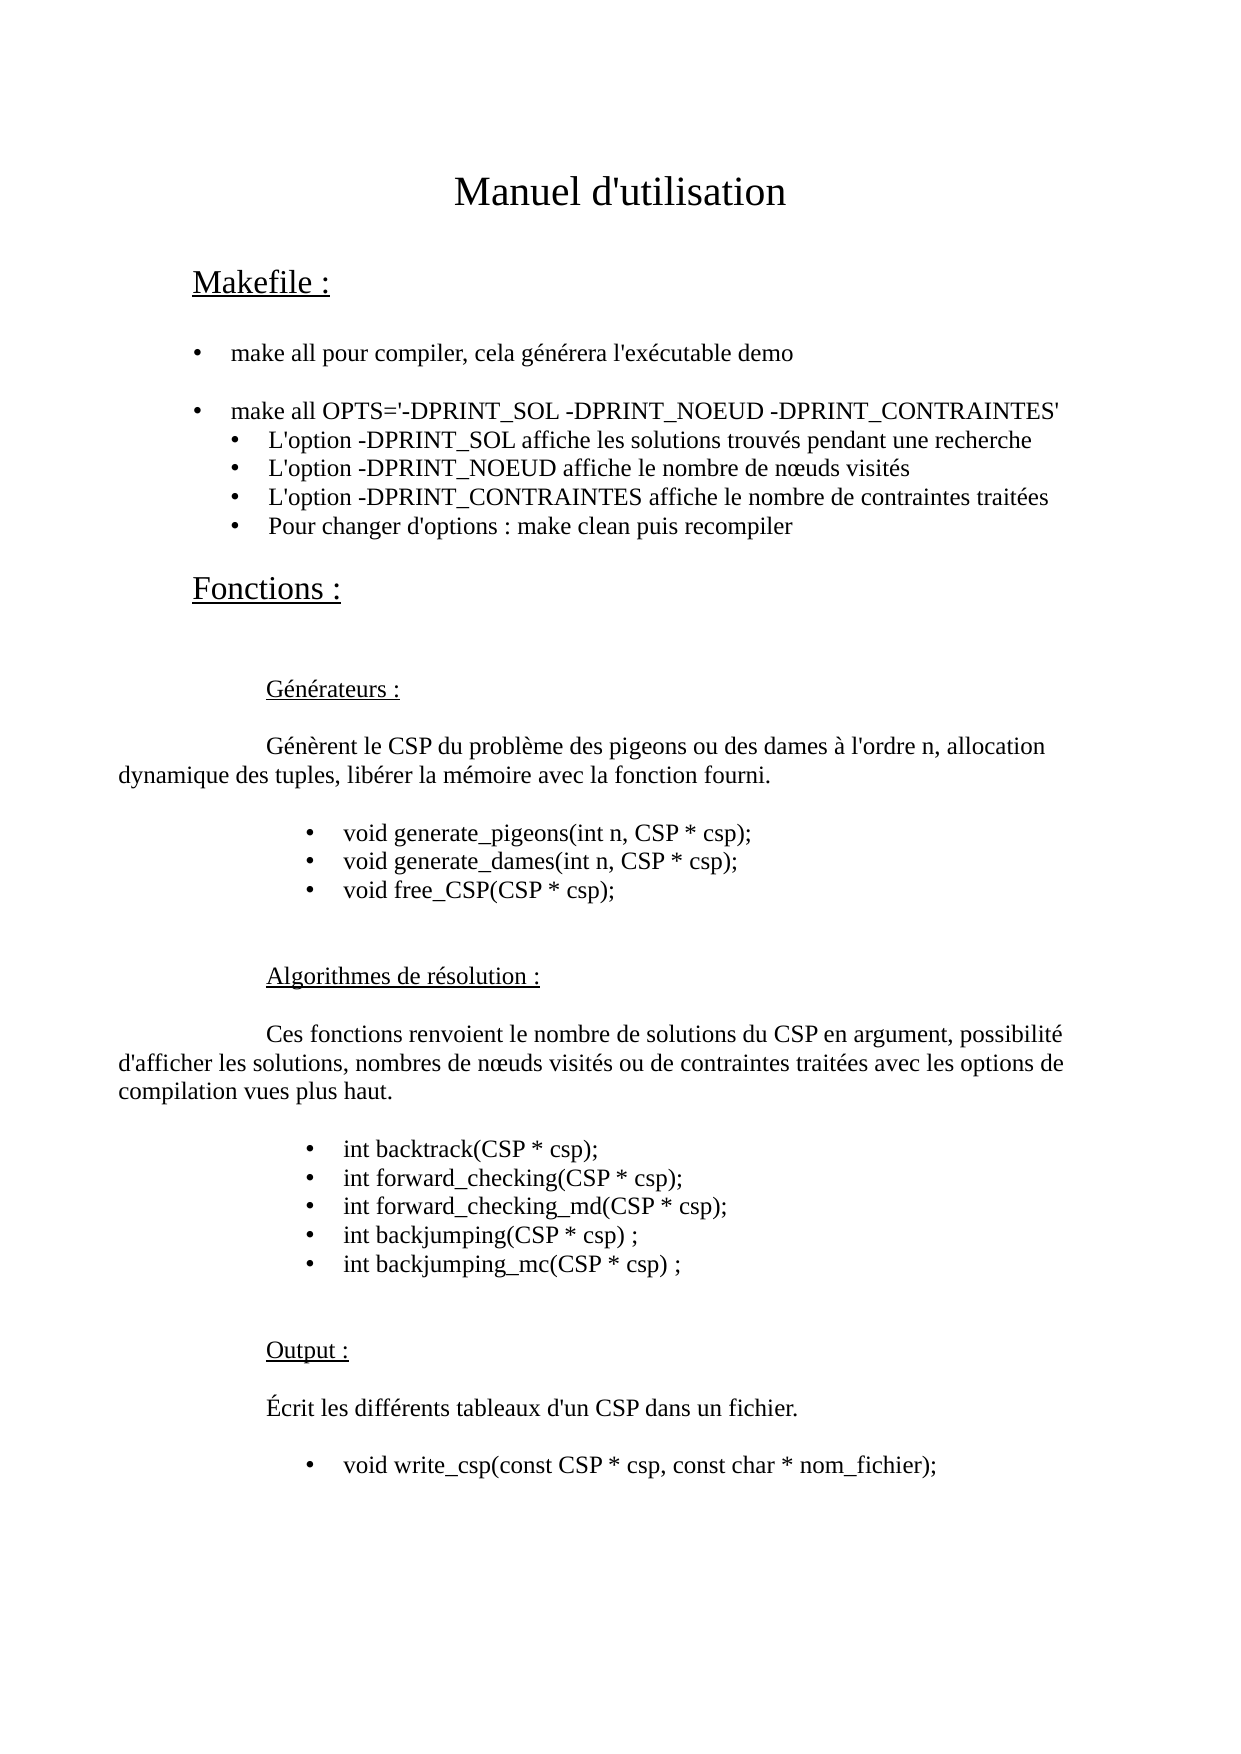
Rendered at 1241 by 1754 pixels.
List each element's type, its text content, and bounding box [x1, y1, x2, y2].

text Manuel d'utilisation [118, 166, 1122, 214]
list L'option -DPRINT_CONTRAINTES affiche le nombre de contraintes traitées [231, 482, 1122, 511]
text Écrit les différents tableaux d'un CSP dans un fichier. [118, 1393, 1122, 1421]
list void free_CSP(CSP * csp); [306, 875, 1122, 904]
text Génèrent le CSP du problème des pigeons ou des dames à l'ordre n, allocation dynamique des tuples, libérer la mémoire avec la fonction fourni. [118, 731, 1122, 789]
list int backjumping_mc(CSP * csp) ; [306, 1249, 1122, 1278]
list int backjumping(CSP * csp) ; [306, 1220, 1122, 1249]
list int forward_checking_md(CSP * csp); [306, 1191, 1122, 1220]
list int backtrack(CSP * csp); [306, 1134, 1122, 1163]
text Ces fonctions renvoient le nombre de solutions du CSP en argument, possibilité d'afficher les solutions, nombres de nœuds visités ou de contraintes traitées avec les options de compilation vues plus haut. [118, 1019, 1122, 1105]
list L'option -DPRINT_SOL affiche les solutions trouvés pendant une recherche [231, 425, 1122, 453]
text Makefile : [118, 262, 1122, 300]
text Générateurs : [118, 674, 1122, 703]
list make all pour compiler, cela générera l'exécutable demo [193, 338, 1122, 367]
list int forward_checking(CSP * csp); [306, 1163, 1122, 1191]
list void generate_dames(int n, CSP * csp); [306, 846, 1122, 875]
list L'option -DPRINT_NOEUD affiche le nombre de nœuds visités [231, 453, 1122, 482]
text Fonctions : [118, 568, 1122, 607]
list make all OPTS='-DPRINT_SOL -DPRINT_NOEUD -DPRINT_CONTRAINTES' [193, 396, 1122, 425]
text Output : [118, 1335, 1122, 1364]
list void write_csp(const CSP * csp, const char * nom_fichier); [306, 1450, 1122, 1479]
list Pour changer d'options : make clean puis recompiler [231, 511, 1122, 540]
text Algorithmes de résolution : [118, 961, 1122, 990]
list void generate_pigeons(int n, CSP * csp); [306, 818, 1122, 846]
